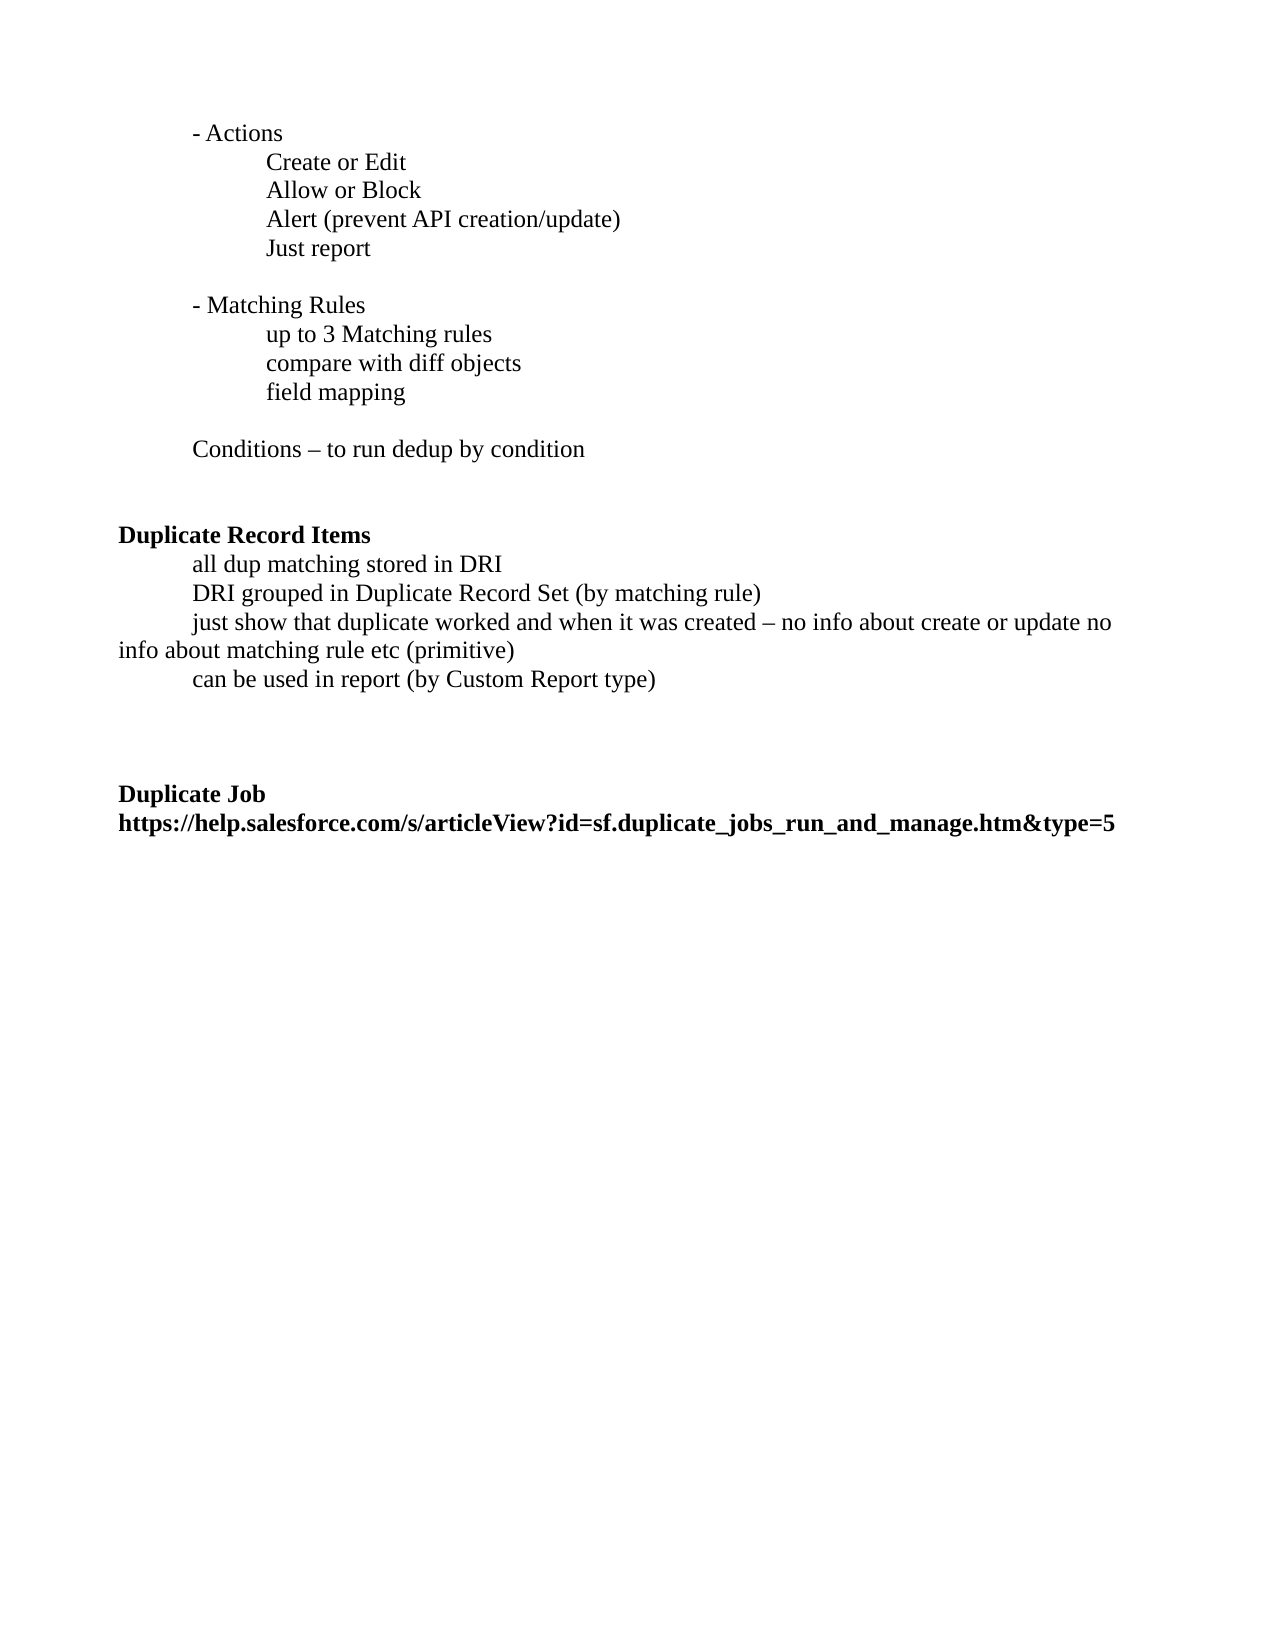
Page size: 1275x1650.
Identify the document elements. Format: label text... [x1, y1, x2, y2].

text Duplicate Record Items [118, 521, 1157, 549]
text all dup matching stored in DRI DRI grouped in Duplicate Record Set (by matching rule) just show that duplicate worked and when it was created – no info about create or update no info about matching rule etc (primitive) can be used in report (by Custom Report type) [118, 549, 1157, 722]
text - Actions Create or Edit Allow or Block Alert (prevent API creation/update) Just report - Matching Rules up to 3 Matching rules compare with diff objects field mapping Conditions – to run dedup by condition [118, 118, 1157, 463]
text Duplicate Job https://help.salesforce.com/s/articleView?id=sf.duplicate_jobs_run_and_manage.htm&type=5 [118, 779, 1157, 837]
